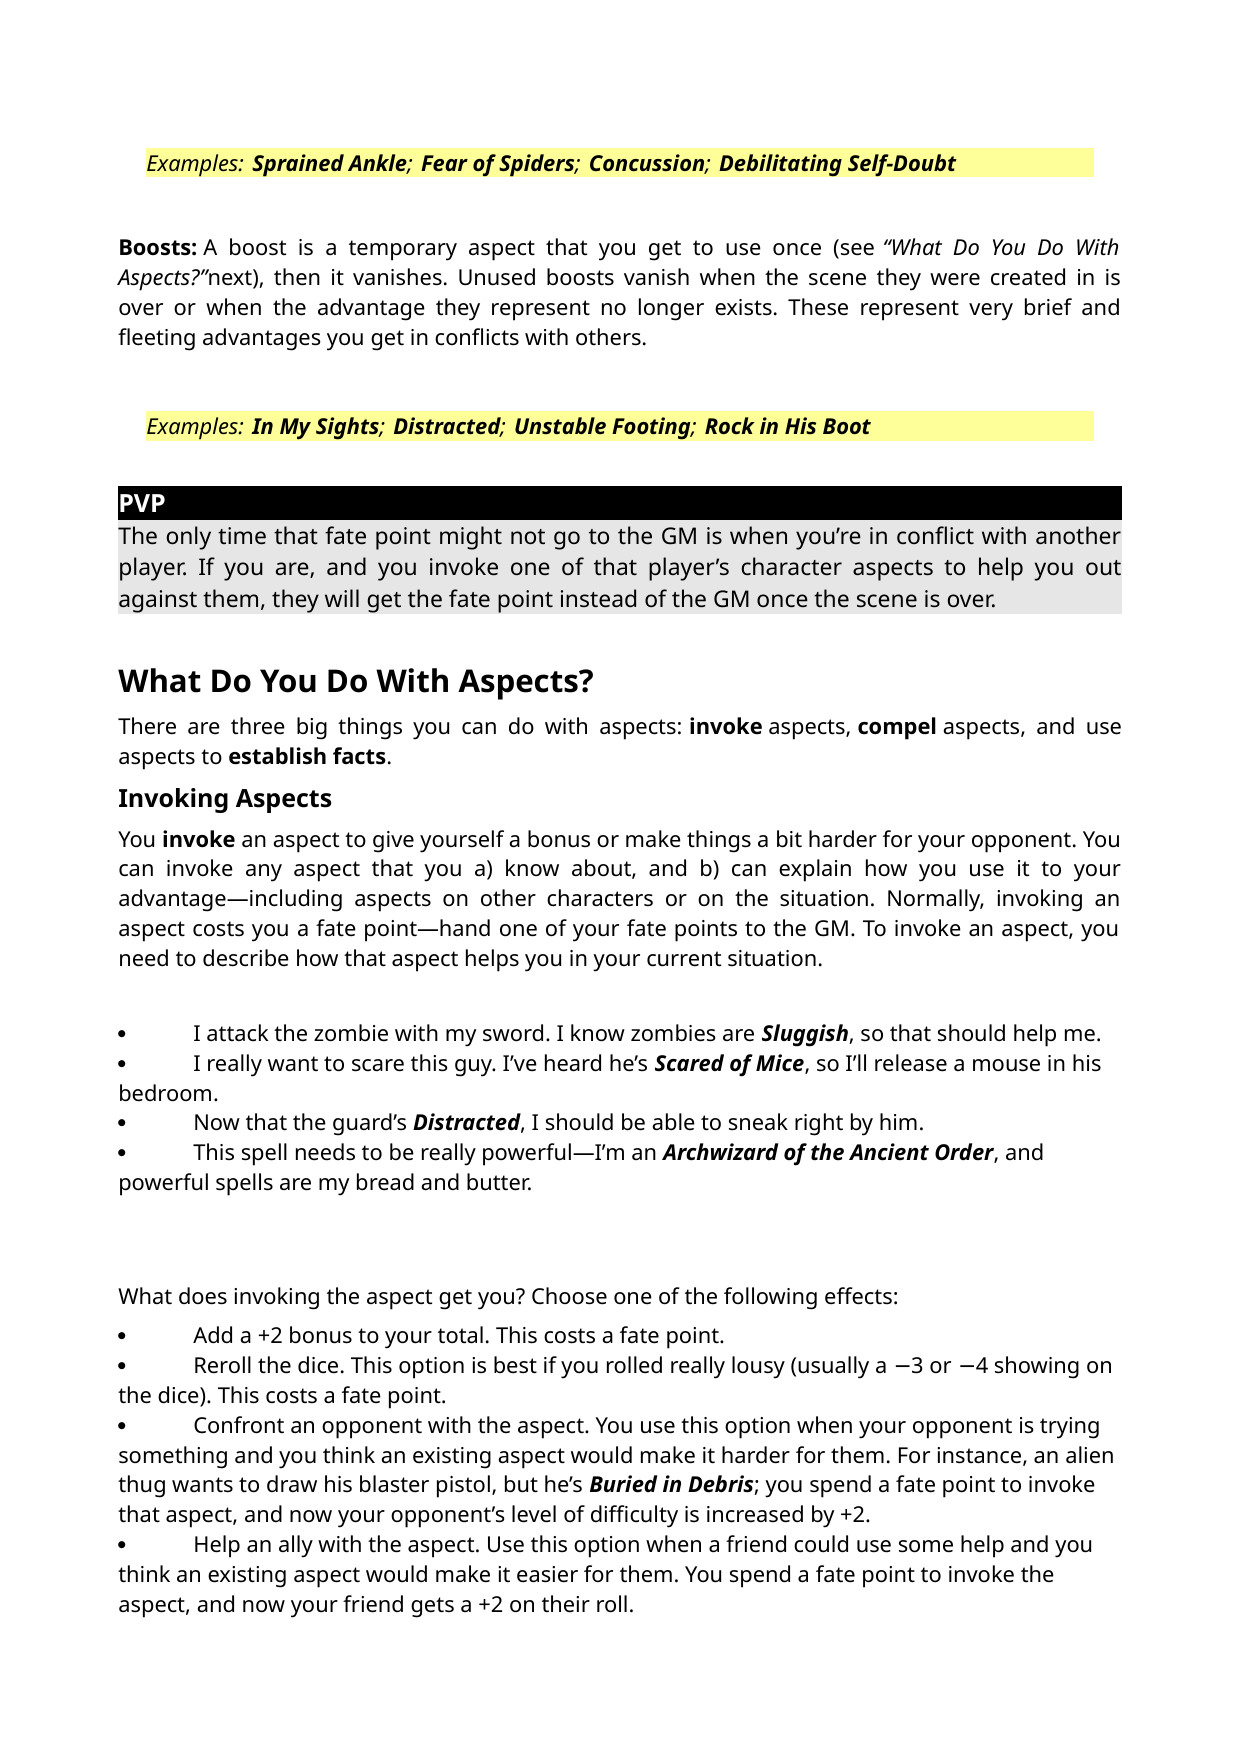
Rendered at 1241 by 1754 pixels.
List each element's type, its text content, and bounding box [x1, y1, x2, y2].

text The only time that fate point might not go to the GM is when you’re in conflict with another player. If you are, and you invoke one of that player’s character aspects to help you out against them, they will get the fate point instead of the GM once the scene is over. [118, 520, 1122, 614]
list I really want to scare this guy. I’ve heard he’s Scared of Mice, so I’ll release a mouse in his bedroom. [118, 1048, 1122, 1107]
list Reroll the dice. This option is best if you rolled really lousy (usually a −3 or −4 showing on the dice). This costs a fate point. [118, 1350, 1122, 1410]
list Add a +2 bonus to your total. This costs a fate point. [118, 1321, 1122, 1350]
text You invoke an aspect to give yourself a bonus or make things a bit harder for your opponent. You can invoke any aspect that you a) know about, and b) can explain how you use it to your advantage—including aspects on other characters or on the situation. Normally, invoking an aspect costs you a fate point—hand one of your fate points to the GM. To invoke an aspect, you need to describe how that aspect helps you in your current situation. [118, 824, 1122, 973]
text PVP [118, 486, 1122, 520]
text What does invoking the aspect get you? Choose one of the following effects: [118, 1281, 1122, 1311]
list This spell needs to be really powerful—I’m an Archwizard of the Ancient Order, and powerful spells are my bread and butter. [118, 1137, 1122, 1197]
subtitle Invoking Aspects [118, 780, 1122, 814]
list Help an ally with the aspect. Use this option when a friend could use some help and you think an existing aspect would make it easier for them. You spend a fate point to invoke the aspect, and now your friend gets a +2 on their roll. [118, 1529, 1122, 1618]
text Examples: In My Sights; Distracted; Unstable Footing; Rock in His Boot [146, 411, 1094, 441]
text Examples: Sprained Ankle; Fear of Spiders; Concussion; Debilitating Self-Doubt [146, 148, 1094, 177]
text There are three big things you can do with aspects: invoke aspects, compel aspects, and use aspects to establish facts. [118, 711, 1122, 771]
subtitle What Do You Do With Aspects? [118, 659, 1122, 702]
list Now that the guard’s Distracted, I should be able to sneak right by him. [118, 1107, 1122, 1137]
text Boosts: A boost is a temporary aspect that you get to use once (see “What Do You Do With Aspects?”next), then it vanishes. Unused boosts vanish when the scene they were created in is over or when the advantage they represent no longer exists. These represent very brief and fleeting advantages you get in conflicts with others. [118, 232, 1122, 351]
list I attack the zombie with my sword. I know zombies are Sluggish, so that should help me. [118, 1018, 1122, 1048]
list Confront an opponent with the aspect. You use this option when your opponent is trying something and you think an existing aspect would make it harder for them. For instance, an alien thug wants to draw his blaster pistol, but he’s Buried in Debris; you spend a fate point to invoke that aspect, and now your opponent’s level of difficulty is increased by +2. [118, 1410, 1122, 1529]
